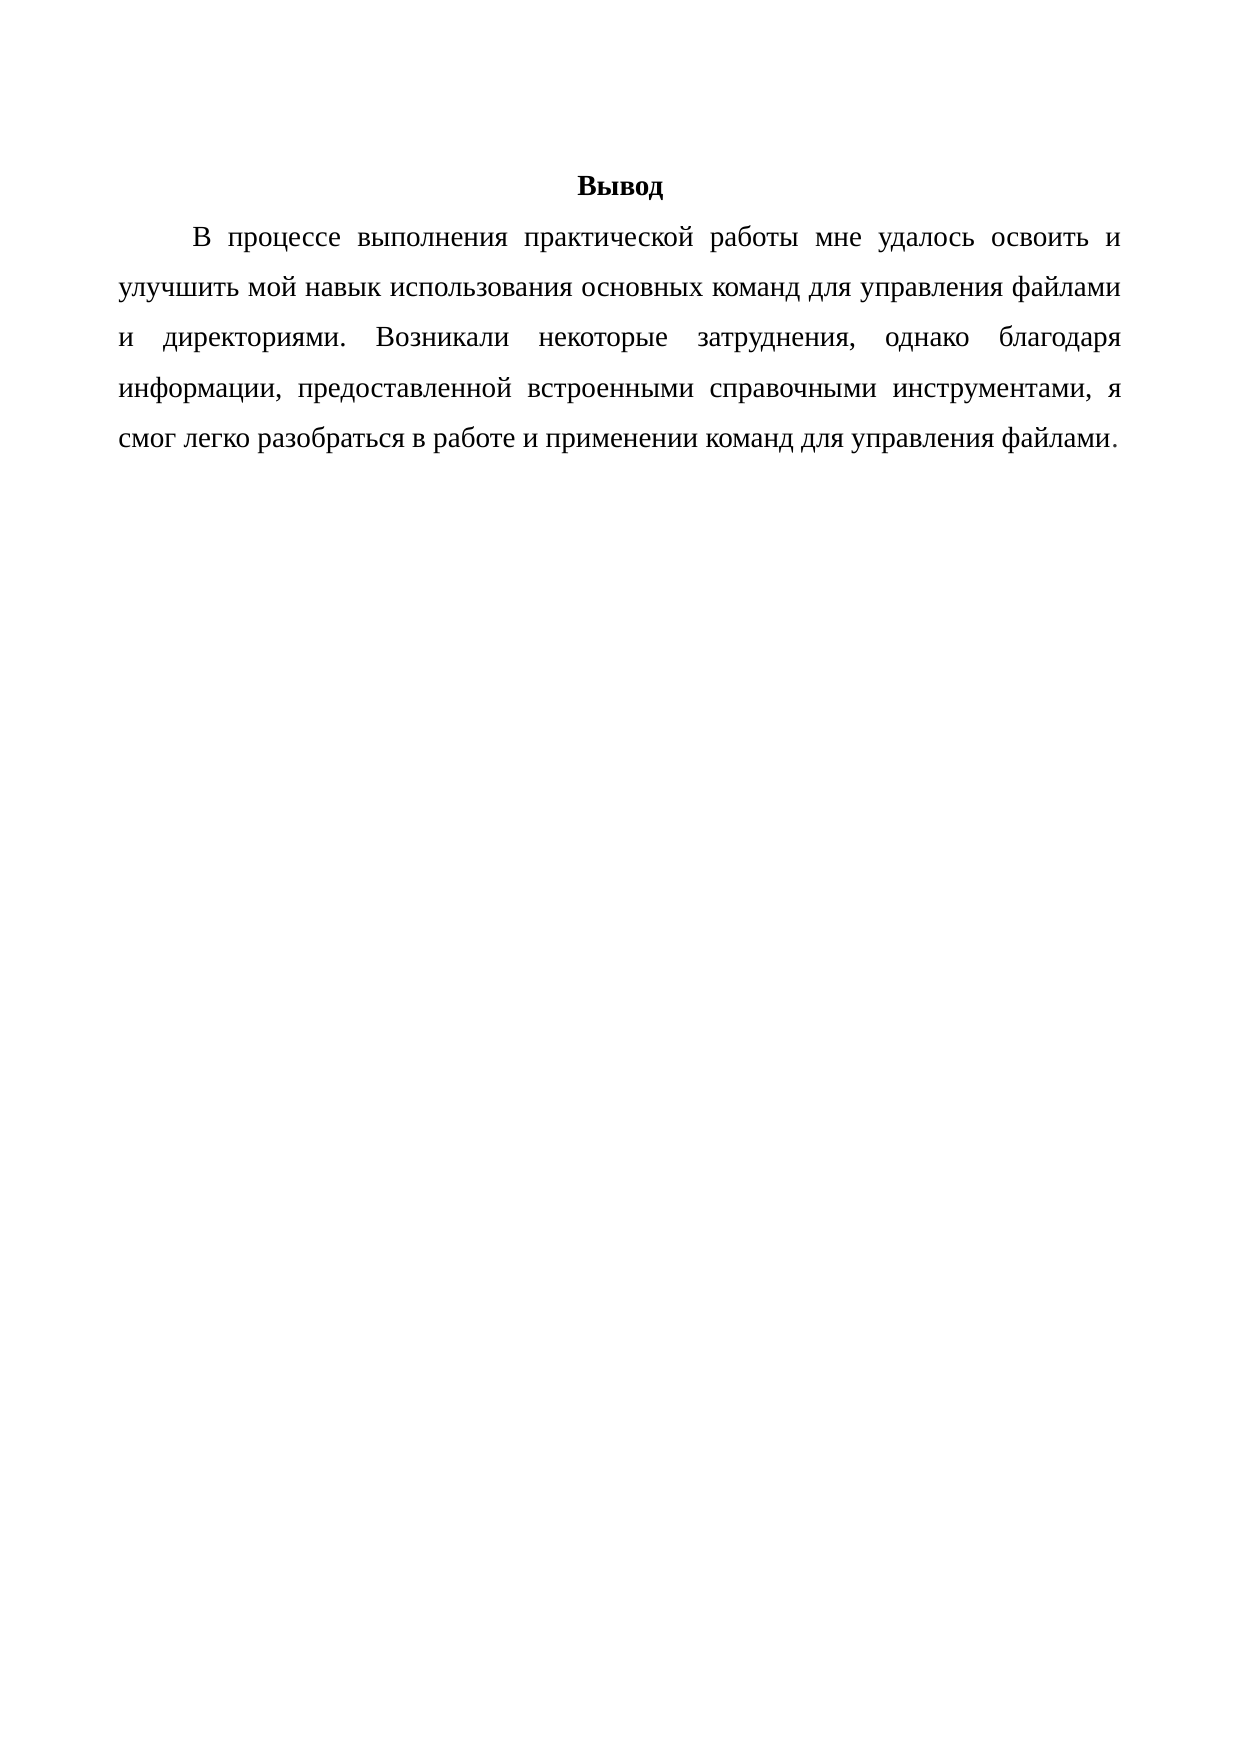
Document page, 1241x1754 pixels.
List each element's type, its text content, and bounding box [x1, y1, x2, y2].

text Вывод [118, 168, 1122, 202]
text В процессе выполнения практической работы мне удалось освоить и улучшить мой навык использования основных команд для управления файлами и директориями. Возникали некоторые затруднения, однако благодаря информации, предоставленной встроенными справочными инструментами, я смог легко разобраться в работе и применении команд для управления файлами. [118, 219, 1122, 453]
